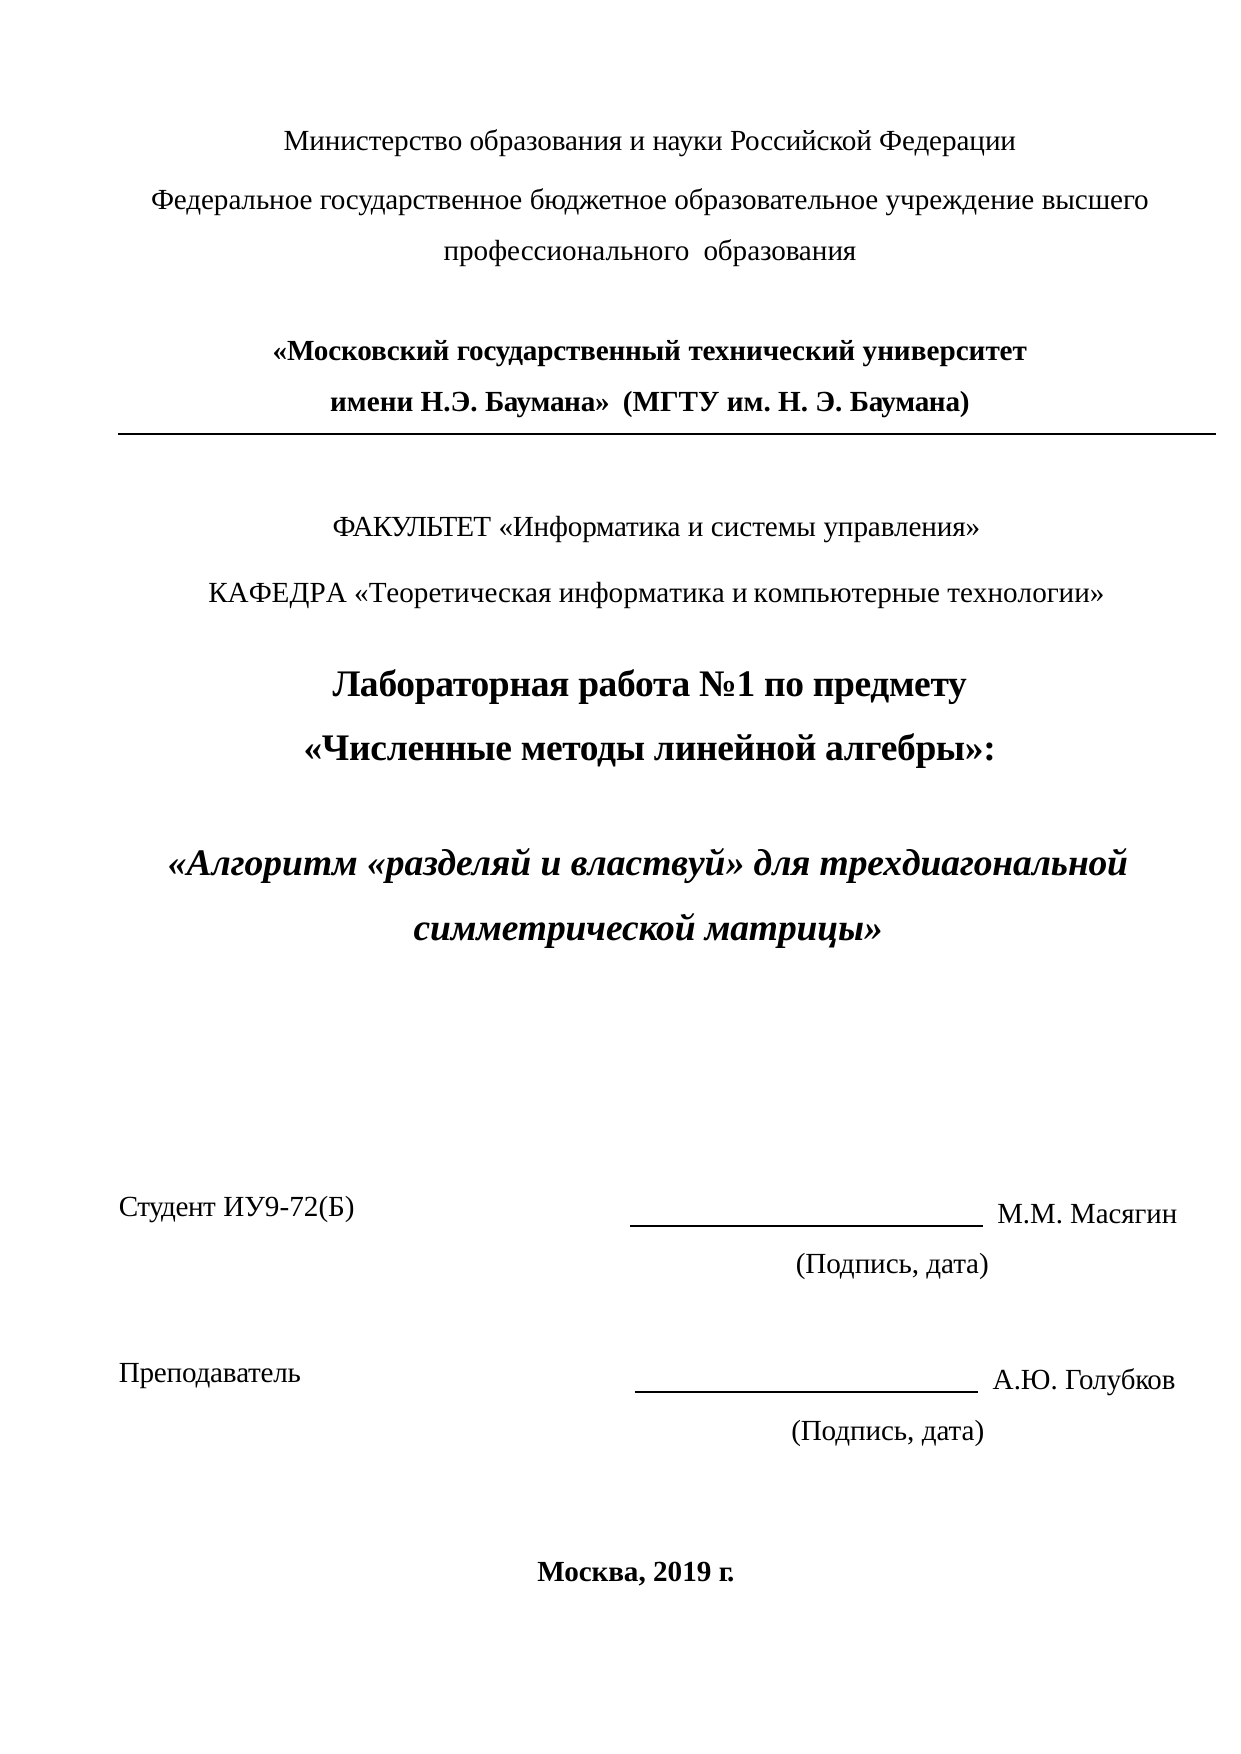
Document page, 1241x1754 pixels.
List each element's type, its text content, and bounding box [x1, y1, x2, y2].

text (Подпись, дата) [796, 1246, 1182, 1280]
text «Численные методы линейной алгебры»: [145, 726, 1154, 769]
text КАФЕДРА «Теоретическая информатика и компьютерные технологии» [130, 575, 1182, 608]
text «Московский государственный технический университет имени Н.Э. Баумана» (МГТУ им. Н. Э. Баумана) [234, 333, 1065, 417]
text Лабораторная работа №1 по предмету [145, 661, 1154, 704]
text M.M. Масягин [630, 1196, 1182, 1230]
text А.Ю. Голубков [634, 1362, 1182, 1396]
text Студент ИУ9-72(Б) [118, 1189, 380, 1223]
text «Алгоритм «разделяй и властвуй» для трехдиагональной симметрической матрицы» [145, 841, 1154, 949]
text Министерство образования и науки Российской Федерации [118, 123, 1181, 157]
text Федеральное государственное бюджетное образовательное учреждение высшего профессионального образования [145, 182, 1154, 266]
text ФАКУЛЬТЕТ «Информатика и системы управления» [130, 509, 1182, 543]
text (Подпись, дата) [791, 1413, 1182, 1446]
text Москва, 2019 г. [118, 1554, 1154, 1588]
text Преподаватель [118, 1355, 568, 1389]
